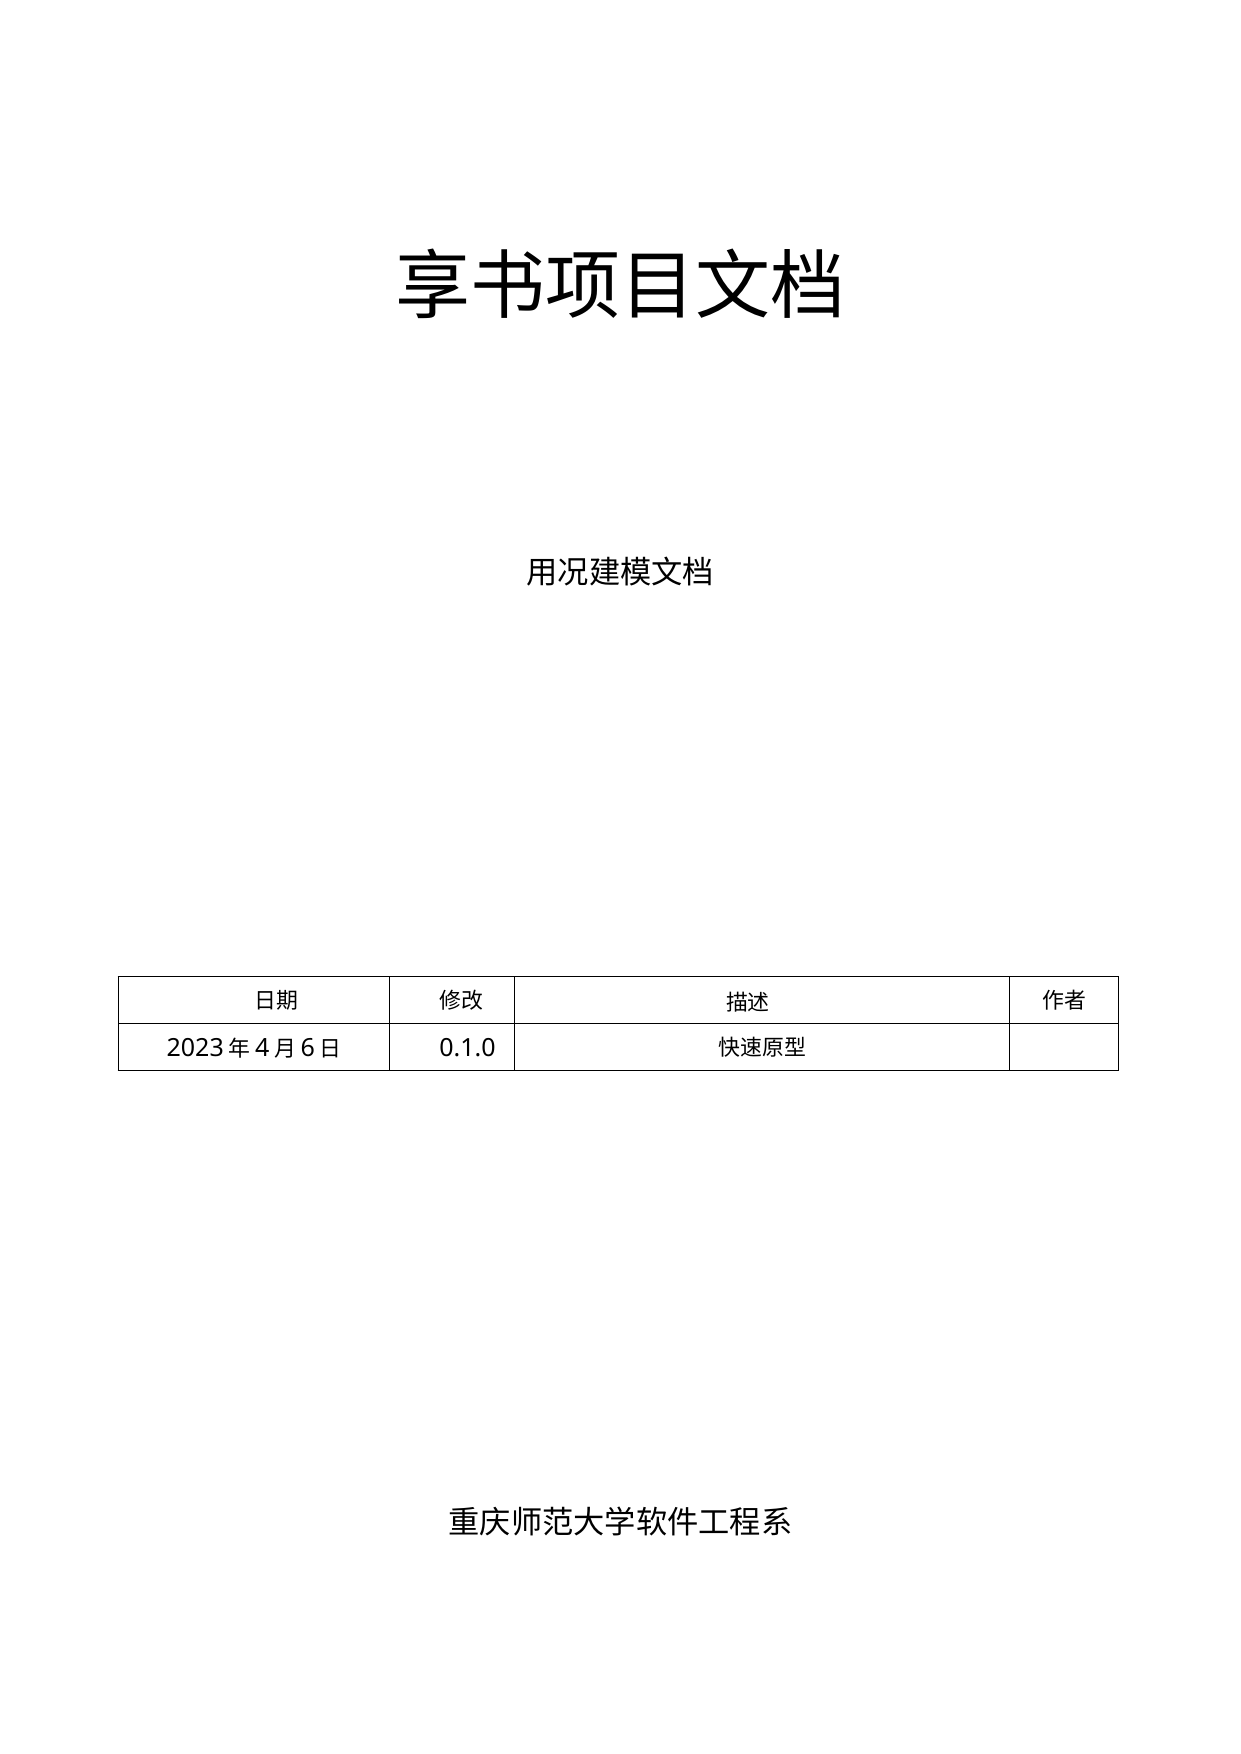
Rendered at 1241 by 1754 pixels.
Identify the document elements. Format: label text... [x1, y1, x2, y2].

table_cell [1010, 1024, 1118, 1070]
table_cell 快速原型 [515, 1024, 1009, 1070]
table_cell 0.1.0 [390, 1024, 514, 1070]
table_header 修改 [390, 977, 514, 1023]
text 享书项目文档 [118, 226, 1122, 334]
table_header 描述 [515, 977, 1009, 1023]
table_cell 2023年4月6日 [119, 1024, 389, 1070]
text 用况建模文档 [118, 547, 1122, 593]
text 重庆师范大学软件工程系 [118, 1497, 1122, 1542]
table_header 作者 [1010, 977, 1118, 1023]
table_header 日期 [119, 977, 389, 1023]
